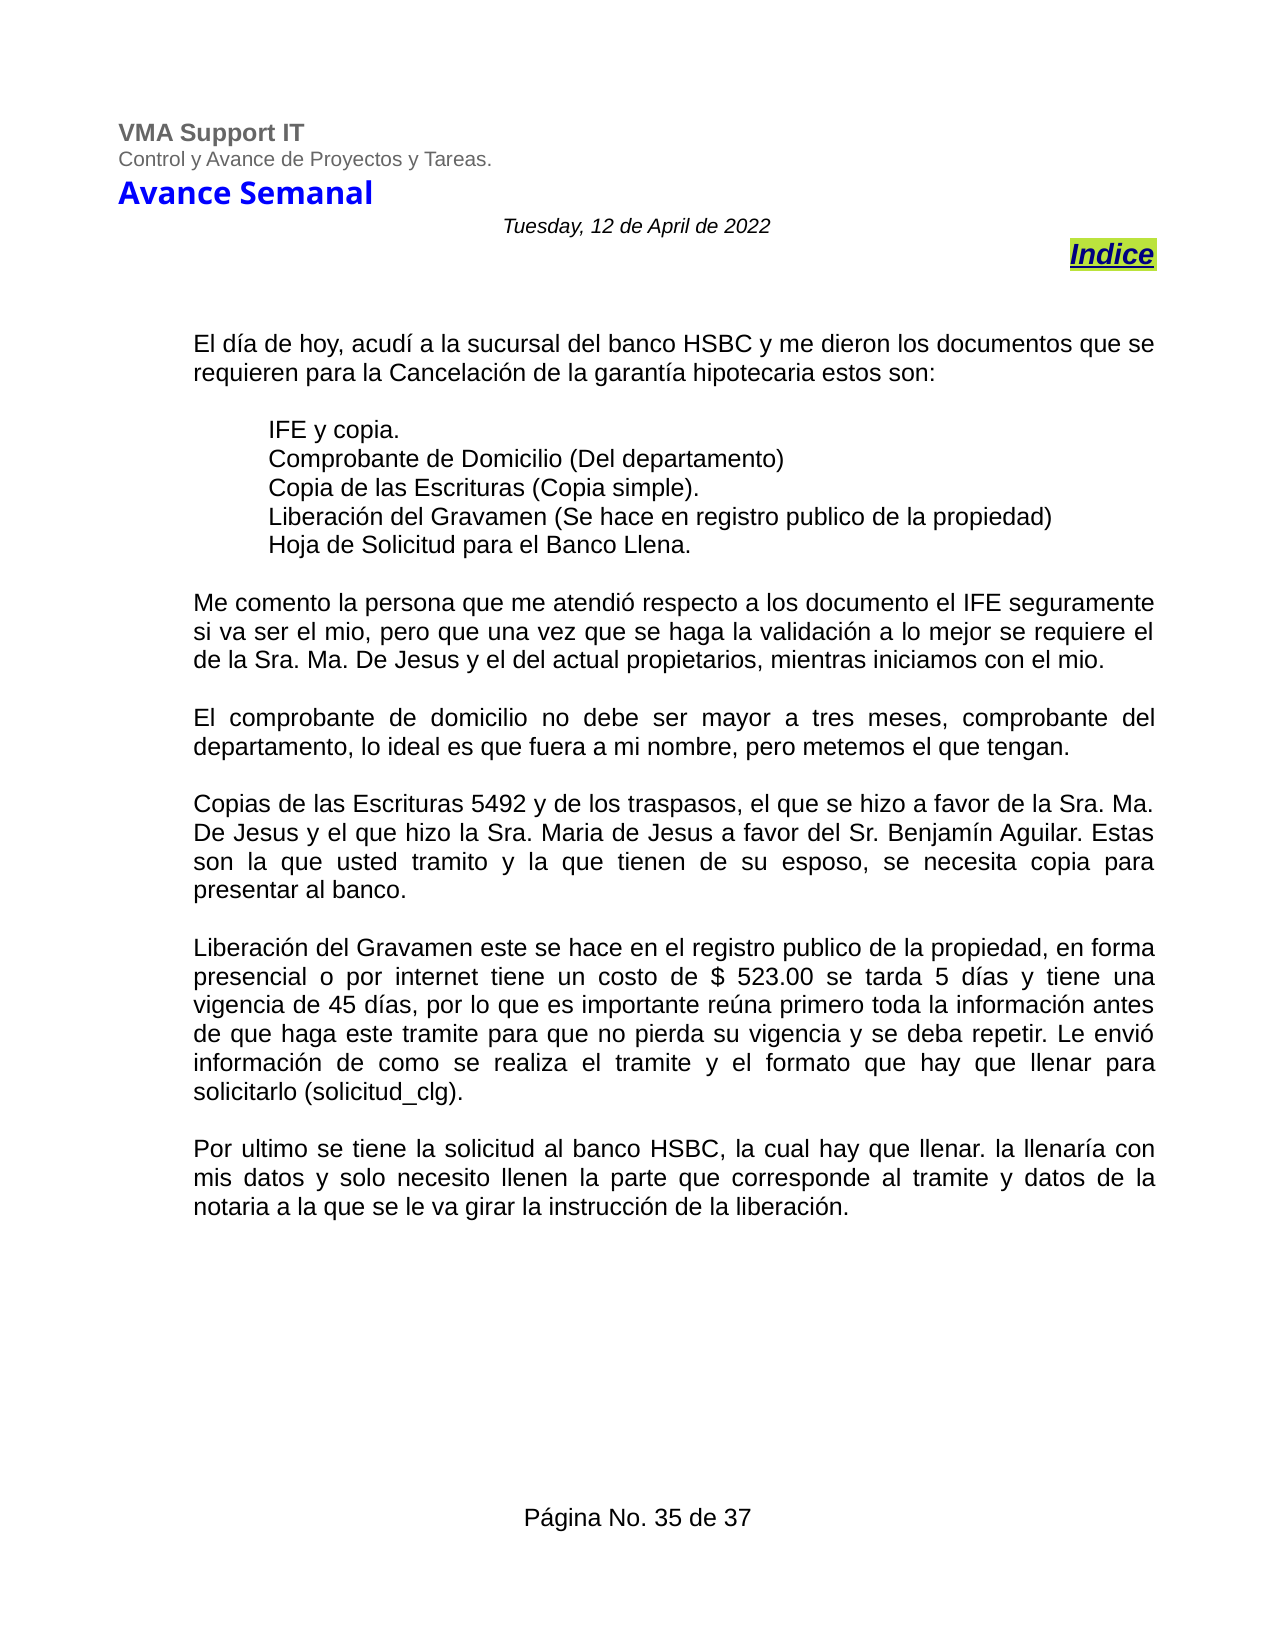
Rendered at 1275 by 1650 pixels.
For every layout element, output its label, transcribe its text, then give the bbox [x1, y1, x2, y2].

text Me comento la persona que me atendió respecto a los documento el IFE seguramente si va ser el mio, pero que una vez que se haga la validación a lo mejor se requiere el de la Sra. Ma. De Jesus y el del actual propietarios, mientras iniciamos con el mio. [193, 588, 1157, 674]
text Liberación del Gravamen (Se hace en registro publico de la propiedad) [193, 502, 1157, 530]
text El día de hoy, acudí a la sucursal del banco HSBC y me dieron los documentos que se requieren para la Cancelación de la garantía hipotecaria estos son: [193, 329, 1157, 387]
text Copias de las Escrituras 5492 y de los traspasos, el que se hizo a favor de la Sra. Ma. De Jesus y el que hizo la Sra. Maria de Jesus a favor del Sr. Benjamín Aguilar. Estas son la que usted tramito y la que tienen de su esposo, se necesita copia para presentar al banco. [193, 789, 1157, 904]
text Hoja de Solicitud para el Banco Llena. [193, 530, 1157, 559]
text IFE y copia. [193, 415, 1157, 444]
text El comprobante de domicilio no debe ser mayor a tres meses, comprobante del departamento, lo ideal es que fuera a mi nombre, pero metemos el que tengan. [193, 703, 1157, 760]
text Por ultimo se tiene la solicitud al banco HSBC, la cual hay que llenar. la llenaría con mis datos y solo necesito llenen la parte que corresponde al tramite y datos de la notaria a la que se le va girar la instrucción de la liberación. [193, 1134, 1157, 1220]
text Copia de las Escrituras (Copia simple). [193, 473, 1157, 502]
text Comprobante de Domicilio (Del departamento) [193, 444, 1157, 473]
text Liberación del Gravamen este se hace en el registro publico de la propiedad, en forma presencial o por internet tiene un costo de $ 523.00 se tarda 5 días y tiene una vigencia de 45 días, por lo que es importante reúna primero toda la información antes de que haga este tramite para que no pierda su vigencia y se deba repetir. Le envió información de como se realiza el tramite y el formato que hay que llenar para solicitarlo (solicitud_clg). [193, 933, 1157, 1105]
